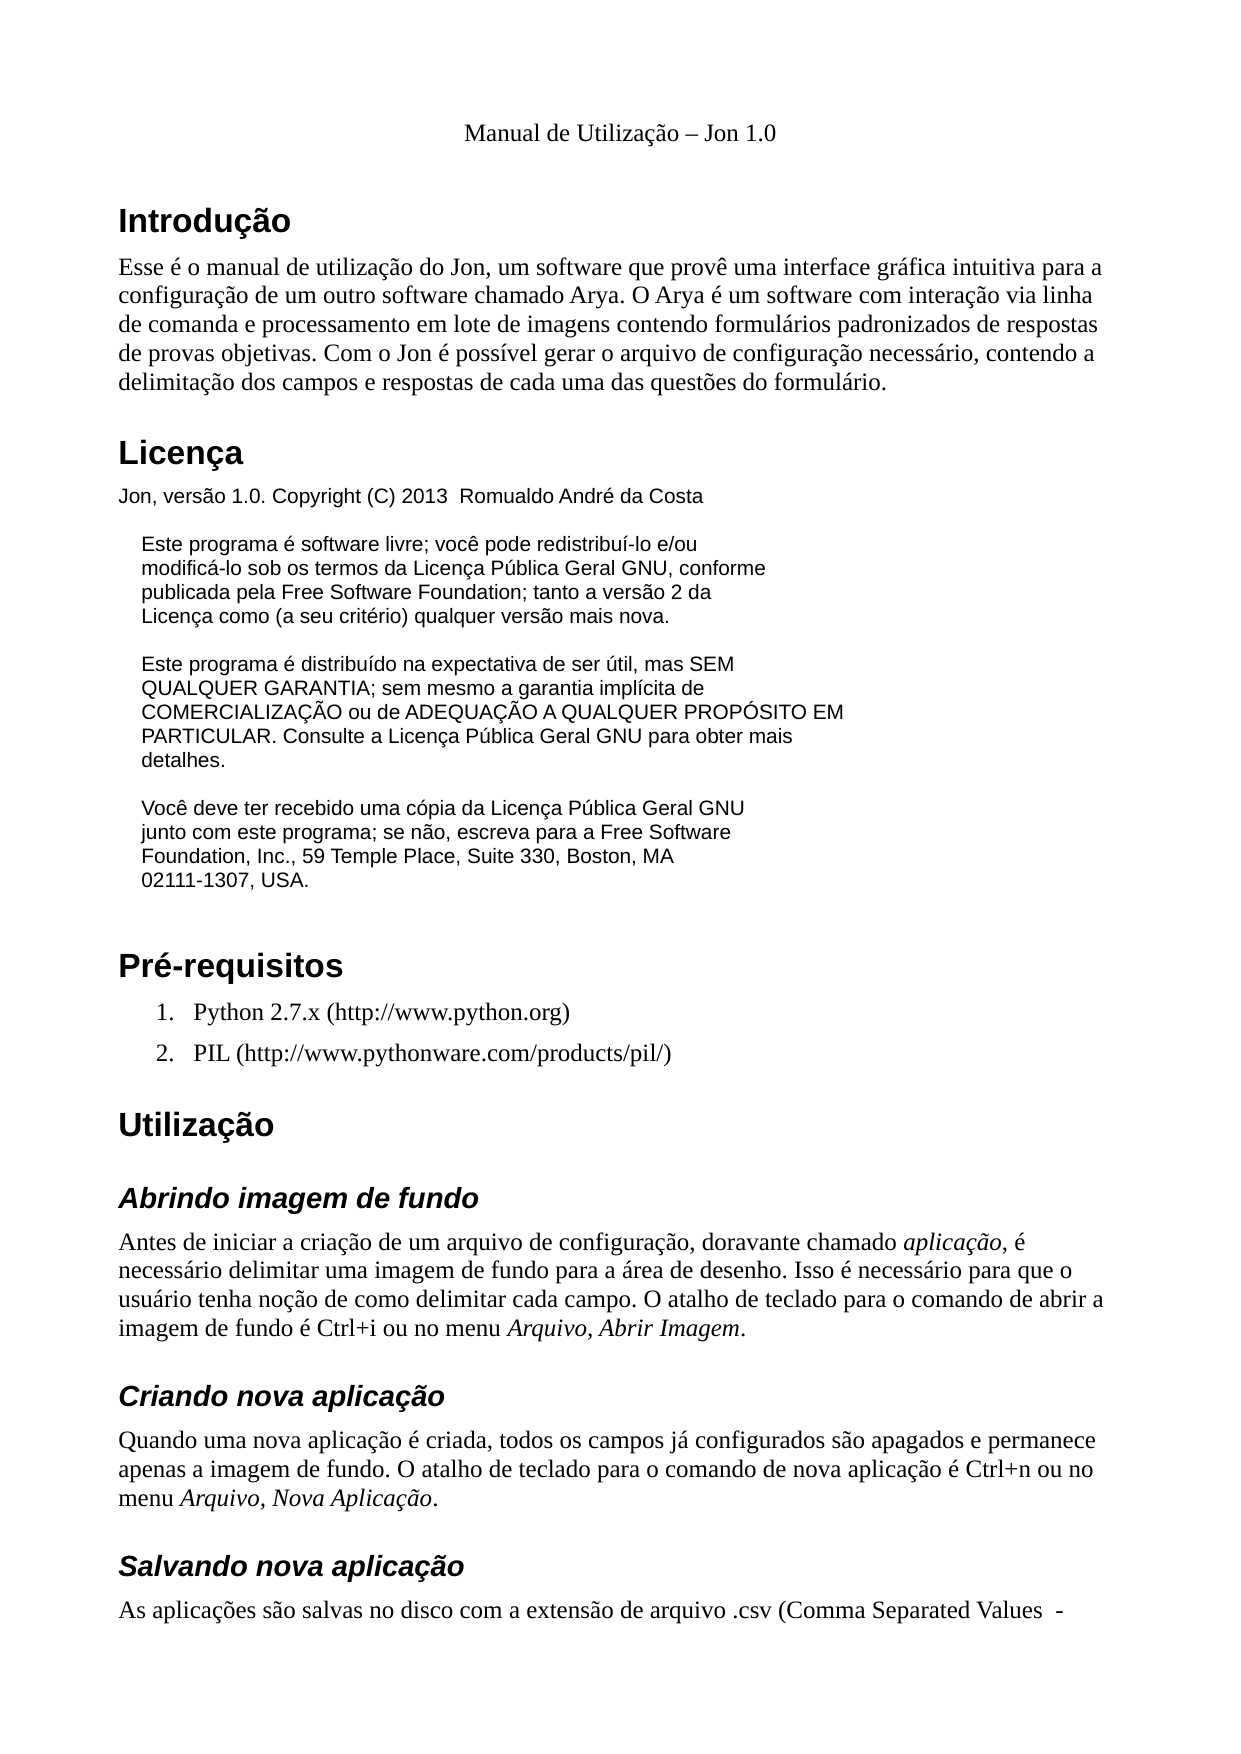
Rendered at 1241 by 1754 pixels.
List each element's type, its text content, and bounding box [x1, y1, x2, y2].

subtitle Pré-requisitos [118, 946, 1122, 984]
text junto com este programa; se não, escreva para a Free Software [118, 819, 1122, 843]
subtitle Utilização [118, 1104, 1122, 1143]
text COMERCIALIZAÇÃO ou de ADEQUAÇÃO A QUALQUER PROPÓSITO EM [118, 700, 1122, 724]
text Este programa é distribuído na expectativa de ser útil, mas SEM [118, 652, 1122, 676]
text Foundation, Inc., 59 Temple Place, Suite 330, Boston, MA [118, 843, 1122, 867]
subtitle Salvando nova aplicação [118, 1549, 1122, 1583]
text PARTICULAR. Consulte a Licença Pública Geral GNU para obter mais [118, 724, 1122, 748]
text detalhes. [118, 748, 1122, 772]
text As aplicações são salvas no disco com a extensão de arquivo .csv (Comma Separated Values [118, 1595, 1122, 1624]
text Antes de iniciar a criação de um arquivo de configuração, doravante chamado aplicação, é necessário delimitar uma imagem de fundo para a área de desenho. Isso é necessário para que o usuário tenha noção de como delimitar cada campo. O atalho de teclado para o comando de abrir a imagem de fundo é Ctrl+i ou no menu Arquivo, Abrir Imagem. [118, 1227, 1122, 1342]
list Python 2.7.x (http://www.python.org) [156, 997, 1122, 1026]
text QUALQUER GARANTIA; sem mesmo a garantia implícita de [118, 676, 1122, 700]
text Quando uma nova aplicação é criada, todos os campos já configurados são apagados e permanece apenas a imagem de fundo. O atalho de teclado para o comando de nova aplicação é Ctrl+n ou no menu Arquivo, Nova Aplicação. [118, 1425, 1122, 1512]
text Manual de Utilização – Jon 1.0 [118, 118, 1122, 147]
text Esse é o manual de utilização do Jon, um software que provê uma interface gráfica intuitiva para a configuração de um outro software chamado Arya. O Arya é um software com interação via linha de comanda e processamento em lote de imagens contendo formulários padronizados de respostas de provas objetivas. Com o Jon é possível gerar o arquivo de configuração necessário, contendo a delimitação dos campos e respostas de cada uma das questões do formulário. [118, 252, 1122, 396]
text publicada pela Free Software Foundation; tanto a versão 2 da [118, 580, 1122, 604]
list PIL (http://www.pythonware.com/products/pil/) [156, 1038, 1122, 1067]
subtitle Criando nova aplicação [118, 1379, 1122, 1413]
text modificá-lo sob os termos da Licença Pública Geral GNU, conforme [118, 556, 1122, 580]
text Licença como (a seu critério) qualquer versão mais nova. [118, 604, 1122, 628]
subtitle Licença [118, 433, 1122, 472]
subtitle Abrindo imagem de fundo [118, 1181, 1122, 1214]
text 02111-1307, USA. [118, 867, 1122, 891]
subtitle Introdução [118, 201, 1122, 239]
text Você deve ter recebido uma cópia da Licença Pública Geral GNU [118, 796, 1122, 819]
text Jon, versão 1.0. Copyright (C) 2013 Romualdo André da Costa [118, 484, 1122, 508]
text Este programa é software livre; você pode redistribuí-lo e/ou [118, 532, 1122, 556]
